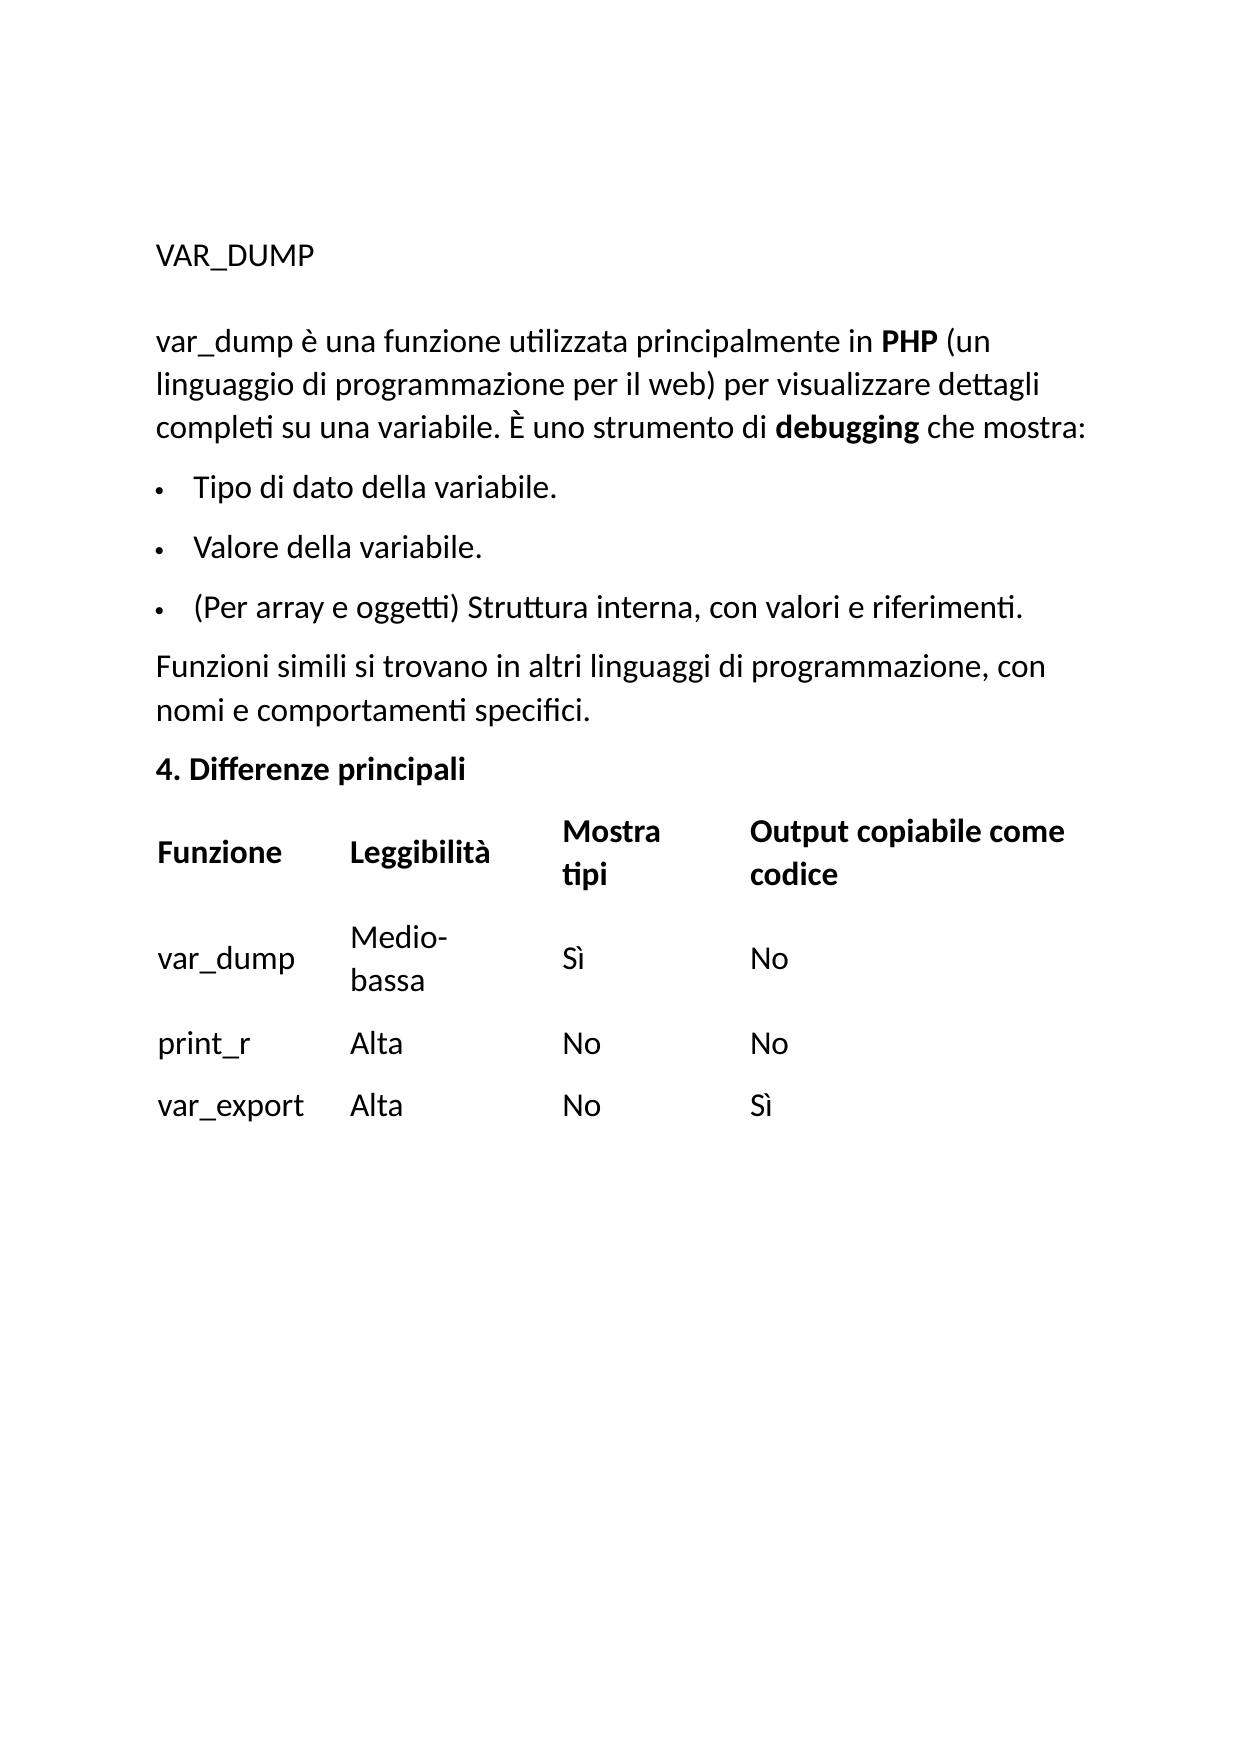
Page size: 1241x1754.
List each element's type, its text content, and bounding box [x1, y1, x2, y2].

table_cell Alta [311, 1083, 523, 1146]
list Valore della variabile. [156, 526, 1122, 567]
table_header Funzione [118, 808, 311, 914]
table_cell No [523, 1083, 711, 1146]
table_cell No [711, 1020, 1122, 1083]
table_cell Medio-bassa [311, 914, 523, 1020]
table_header Output copiabile come codice [711, 808, 1122, 914]
text VAR_DUMP var_dump è una funzione utilizzata principalmente in PHP (un linguaggio di programmazione per il web) per visualizzare dettagli completi su una variabile. È uno strumento di debugging che mostra: [156, 148, 1122, 447]
table_cell var_dump [118, 914, 311, 1020]
table_cell No [523, 1020, 711, 1083]
table_cell print_r [118, 1020, 311, 1083]
table_cell Sì [711, 1083, 1122, 1146]
text 4. Differenze principali [156, 748, 1122, 789]
table_cell Sì [523, 914, 711, 1020]
list (Per array e oggetti) Struttura interna, con valori e riferimenti. [156, 586, 1122, 626]
text Funzioni simili si trovano in altri linguaggi di programmazione, con nomi e comportamenti specifici. [156, 646, 1122, 729]
table_header Leggibilità [311, 808, 523, 914]
table_header Mostra tipi [523, 808, 711, 914]
table_cell var_export [118, 1083, 311, 1146]
list Tipo di dato della variabile. [156, 466, 1122, 507]
table_cell No [711, 914, 1122, 1020]
table_cell Alta [311, 1020, 523, 1083]
